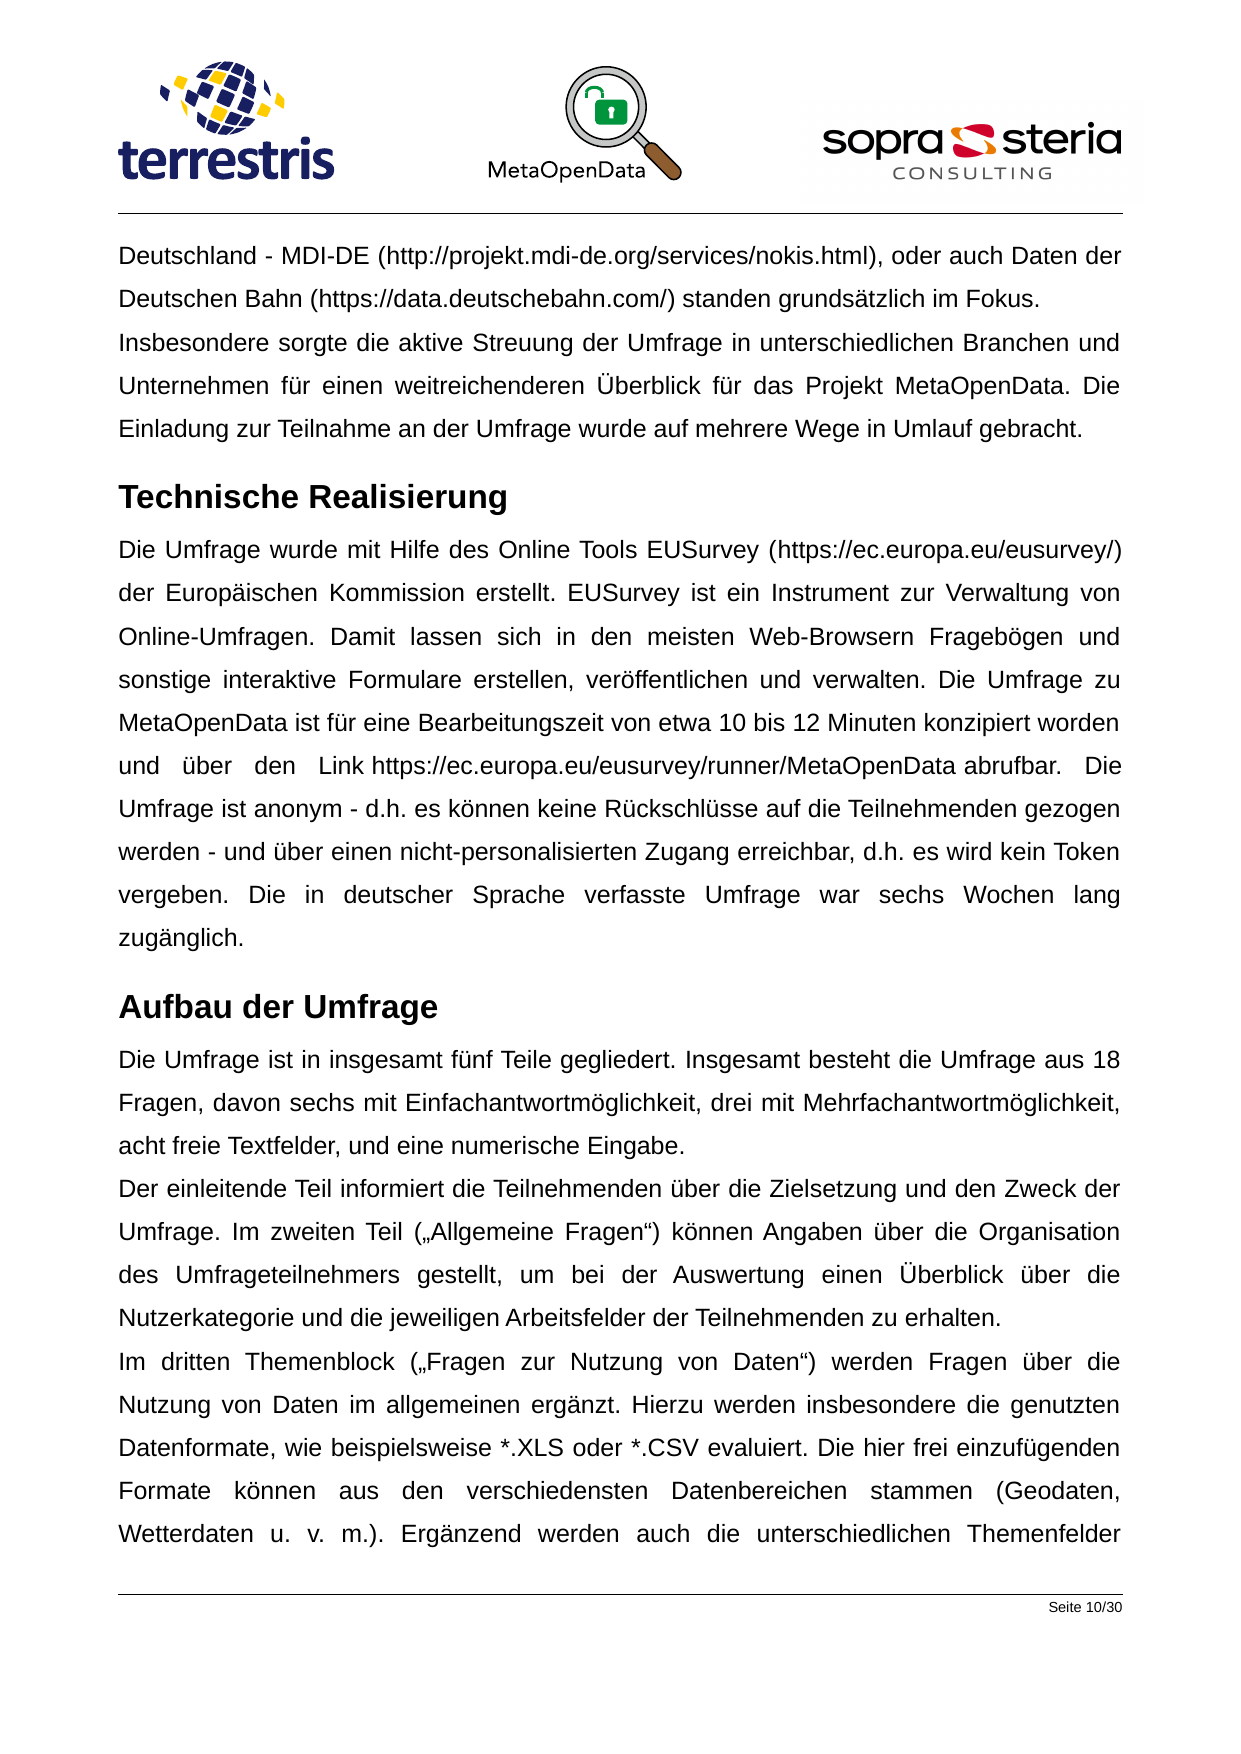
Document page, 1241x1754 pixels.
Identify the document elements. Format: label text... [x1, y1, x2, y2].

subtitle Aufbau der Umfrage [118, 987, 1122, 1026]
subtitle Technische Realisierung [118, 478, 1122, 516]
picture [800, 98, 1144, 203]
text Der einleitende Teil informiert die Teilnehmenden über die Zielsetzung und den Zweck der Umfrage. Im zweiten Teil („Allgemeine Fragen“) können Angaben über die Organisation des Umfrageteilnehmers gestellt, um bei der Auswertung einen Überblick über die Nutzerkategorie und die jeweiligen Arbeitsfelder der Teilnehmenden zu erhalten. [118, 1174, 1122, 1332]
text Die Umfrage wurde mit Hilfe des Online Tools EUSurvey (https://ec.europa.eu/eusurvey/) der Europäischen Kommission erstellt. EUSurvey ist ein Instrument zur Verwaltung von Online-Umfragen. Damit lassen sich in den meisten Web-Browsern Fragebögen und sonstige interaktive Formulare erstellen, veröffentlichen und verwalten. Die Umfrage zu MetaOpenData ist für eine Bearbeitungszeit von etwa 10 bis 12 Minuten konzipiert worden und über den Link https://ec.europa.eu/eusurvey/runner/MetaOpenData abrufbar. Die Umfrage ist anonym - d.h. es können keine Rückschlüsse auf die Teilnehmenden gezogen werden - und über einen nicht-personalisierten Zugang erreichbar, d.h. es wird kein Token vergeben. Die in deutscher Sprache verfasste Umfrage war sechs Wochen lang zugänglich. [118, 535, 1122, 952]
text Deutschland - MDI-DE (http://projekt.mdi-de.org/services/nokis.html), oder auch Daten der Deutschen Bahn (https://data.deutschebahn.com/) standen grundsätzlich im Fokus. [118, 241, 1122, 313]
text Die Umfrage ist in insgesamt fünf Teile gegliedert. Insgesamt besteht die Umfrage aus 18 Fragen, davon sechs mit Einfachantwortmöglichkeit, drei mit Mehrfachantwortmöglichkeit, acht freie Textfelder, und eine numerische Eingabe. [118, 1045, 1122, 1160]
text Insbesondere sorgte die aktive Streuung der Umfrage in unterschiedlichen Branchen und Unternehmen für einen weitreichenderen Überblick für das Projekt MetaOpenData. Die Einladung zur Teilnahme an der Umfrage wurde auf mehrere Wege in Umlauf gebracht. [118, 328, 1122, 443]
text Im dritten Themenblock („Fragen zur Nutzung von Daten“) werden Fragen über die Nutzung von Daten im allgemeinen ergänzt. Hierzu werden insbesondere die genutzten Datenformate, wie beispielsweise *.XLS oder *.CSV evaluiert. Die hier frei einzufügenden Formate können aus den verschiedensten Datenbereichen stammen (Geodaten, Wetterdaten u. v. m.). Ergänzend werden auch die unterschiedlichen Themenfelder [118, 1347, 1122, 1548]
